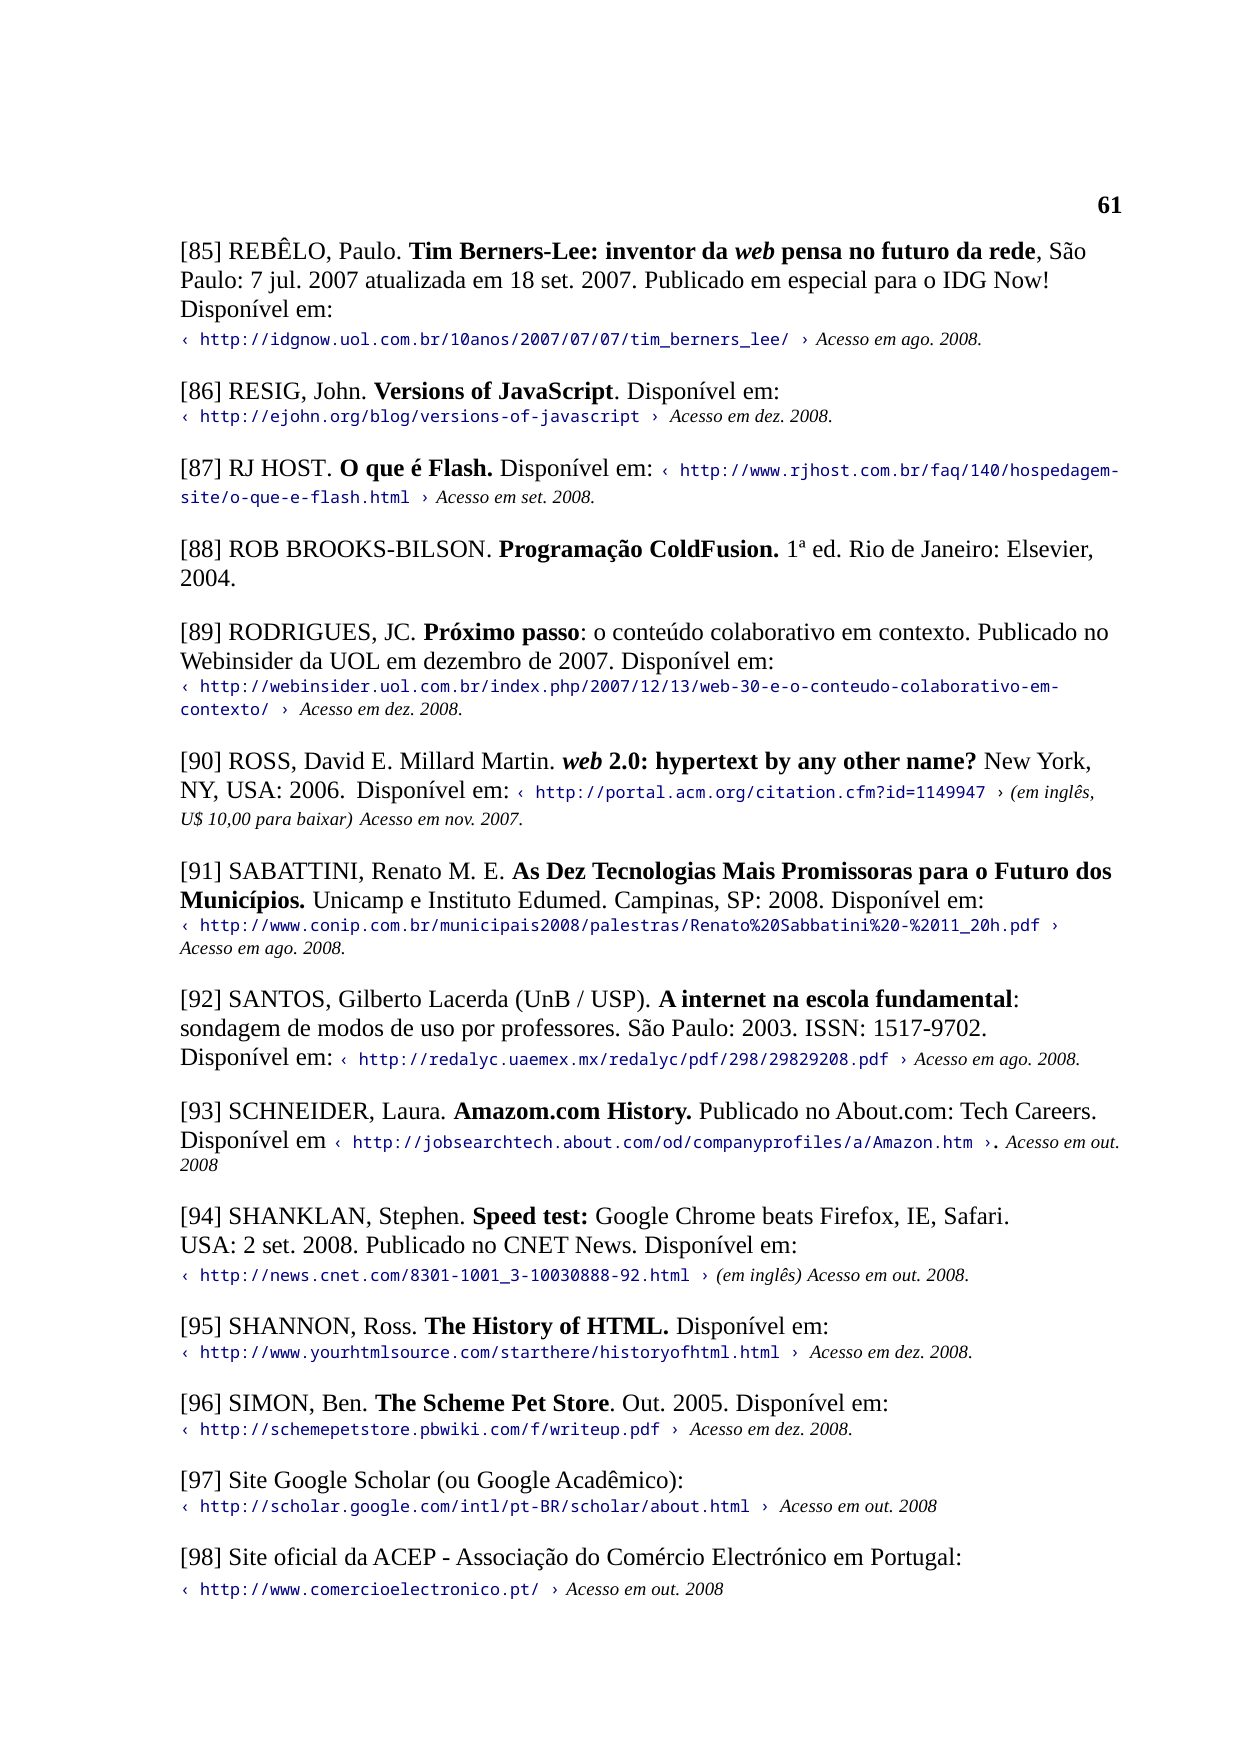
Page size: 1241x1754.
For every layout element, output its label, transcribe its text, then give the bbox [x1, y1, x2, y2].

text [88] Rob Brooks-Bilson. Programação ColdFusion. 1ª ed. Rio de Janeiro: Elsevier, 2004. [180, 534, 1122, 592]
text [93] SCHNEIDER, Laura. Amazom.com History. Publicado no About.com: Tech Careers. Disponível em ‹ http://jobsearchtech.about.com/od/companyprofiles/a/Amazon.htm ›. Acesso em out. 2008 [180, 1096, 1122, 1176]
text [94] SHANKLAN, Stephen. Speed test: Google Chrome beats Firefox, IE, Safari. USA: 2 set. 2008. Publicado no CNET News. Disponível em: ‹ http://news.cnet.com/8301-1001_3-10030888-92.html › (em inglês) Acesso em out. 2008. [180, 1201, 1122, 1286]
text [89] RODRIGUES, JC. Próximo passo: o conteúdo colaborativo em contexto. Publicado no Webinsider da UOL em dezembro de 2007. Disponível em: ‹ http://webinsider.uol.com.br/index.php/2007/12/13/web-30-e-o-conteudo-colaborativo-em-contexto/ › Acesso em dez. 2008. [180, 617, 1122, 721]
text [92] SANTOS, Gilberto Lacerda (UnB / USP). A internet na escola fundamental: sondagem de modos de uso por professores. São Paulo: 2003. ISSN: 1517-9702. Disponível em: ‹ http://redalyc.uaemex.mx/redalyc/pdf/298/29829208.pdf › Acesso em ago. 2008. [180, 983, 1122, 1071]
text [86] RESIG, John. Versions of JavaScript. Disponível em: ‹ http://ejohn.org/blog/versions-of-javascript › Acesso em dez. 2008. [180, 376, 1122, 428]
text [96] SIMON, Ben. The Scheme Pet Store. Out. 2005. Disponível em: ‹ http://schemepetstore.pbwiki.com/f/writeup.pdf › Acesso em dez. 2008. [180, 1388, 1122, 1440]
text [85] REBÊLO, Paulo. Tim Berners-Lee: inventor da web pensa no futuro da rede, São Paulo: 7 jul. 2007 atualizada em 18 set. 2007. Publicado em especial para o IDG Now! Disponível em: ‹ http://idgnow.uol.com.br/10anos/2007/07/07/tim_berners_lee/ › Acesso em ago. 2008. [180, 236, 1122, 351]
text [91] SABATTINI, Renato M. E. As Dez Tecnologias Mais Promissoras para o Futuro dos Municípios. Unicamp e Instituto Edumed. Campinas, SP: 2008. Disponível em: ‹ http://www.conip.com.br/municipais2008/palestras/Renato%20Sabbatini%20-%2011_20h.pdf › Acesso em ago. 2008. [180, 856, 1122, 958]
text [97] Site Google Scholar (ou Google Acadêmico): ‹ http://scholar.google.com/intl/pt-BR/scholar/about.html › Acesso em out. 2008 [180, 1465, 1122, 1517]
text [95] SHANNON, Ross. The History of HTML. Disponível em: ‹ http://www.yourhtmlsource.com/starthere/historyofhtml.html › Acesso em dez. 2008. [180, 1311, 1122, 1363]
text [90] ROSS, David E. Millard Martin. web 2.0: hypertext by any other name? New York, NY, USA: 2006. Disponível em: ‹ http://portal.acm.org/citation.cfm?id=1149947 › (em inglês, U$ 10,00 para baixar) Acesso em nov. 2007. [180, 746, 1122, 831]
text [87] RJ HOST. O que é Flash. Disponível em: ‹ http://www.rjhost.com.br/faq/140/hospedagem-site/o-que-e-flash.html › Acesso em set. 2008. [180, 453, 1122, 509]
text [98] Site oficial da ACEP - Associação do Comércio Electrónico em Portugal: ‹ http://www.comercioelectronico.pt/ › Acesso em out. 2008 [180, 1542, 1122, 1600]
